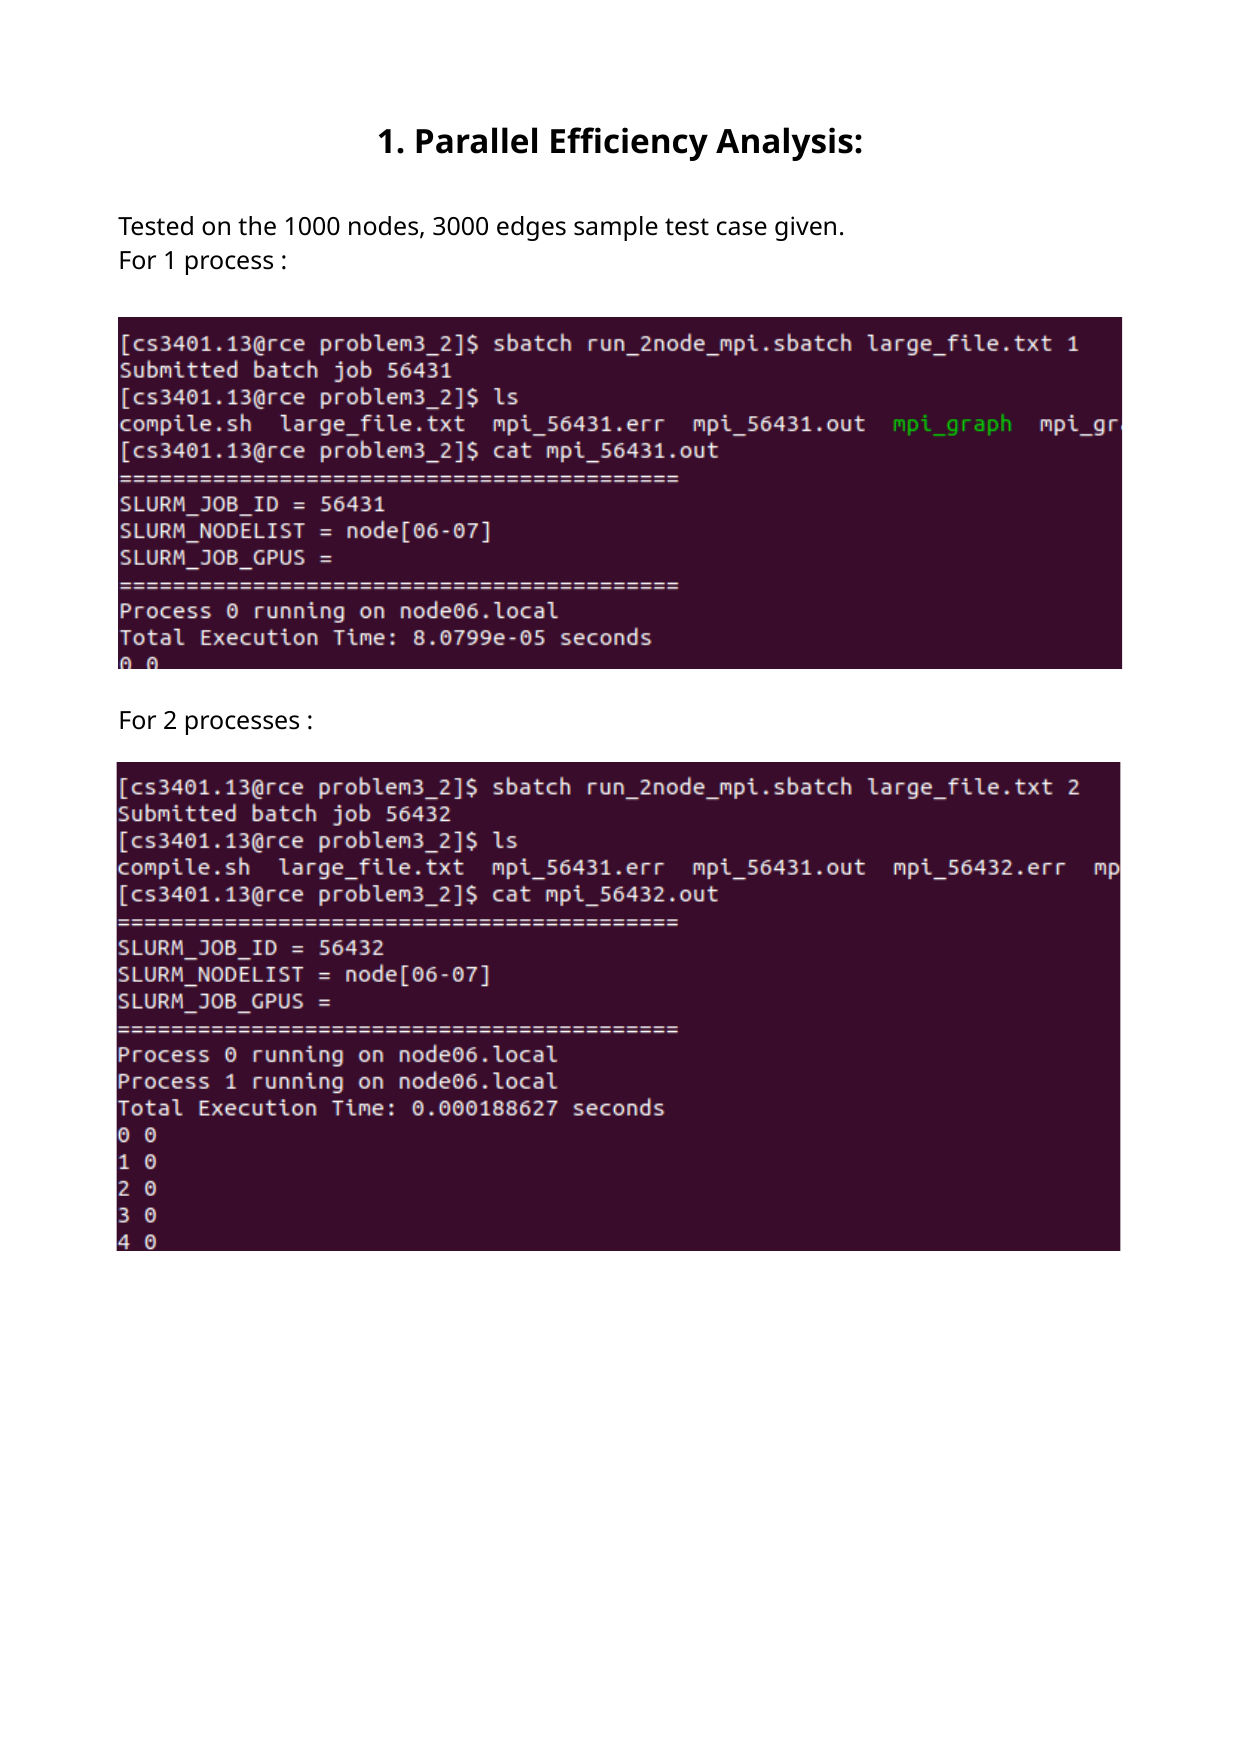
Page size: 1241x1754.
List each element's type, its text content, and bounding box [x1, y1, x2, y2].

picture [116, 762, 1121, 1251]
text 1. Parallel Efficiency Analysis: [118, 118, 1122, 163]
text For 2 processes : [118, 703, 1122, 737]
text Tested on the 1000 nodes, 3000 edges sample test case given. For 1 process : [118, 209, 1122, 311]
picture [118, 317, 1123, 669]
